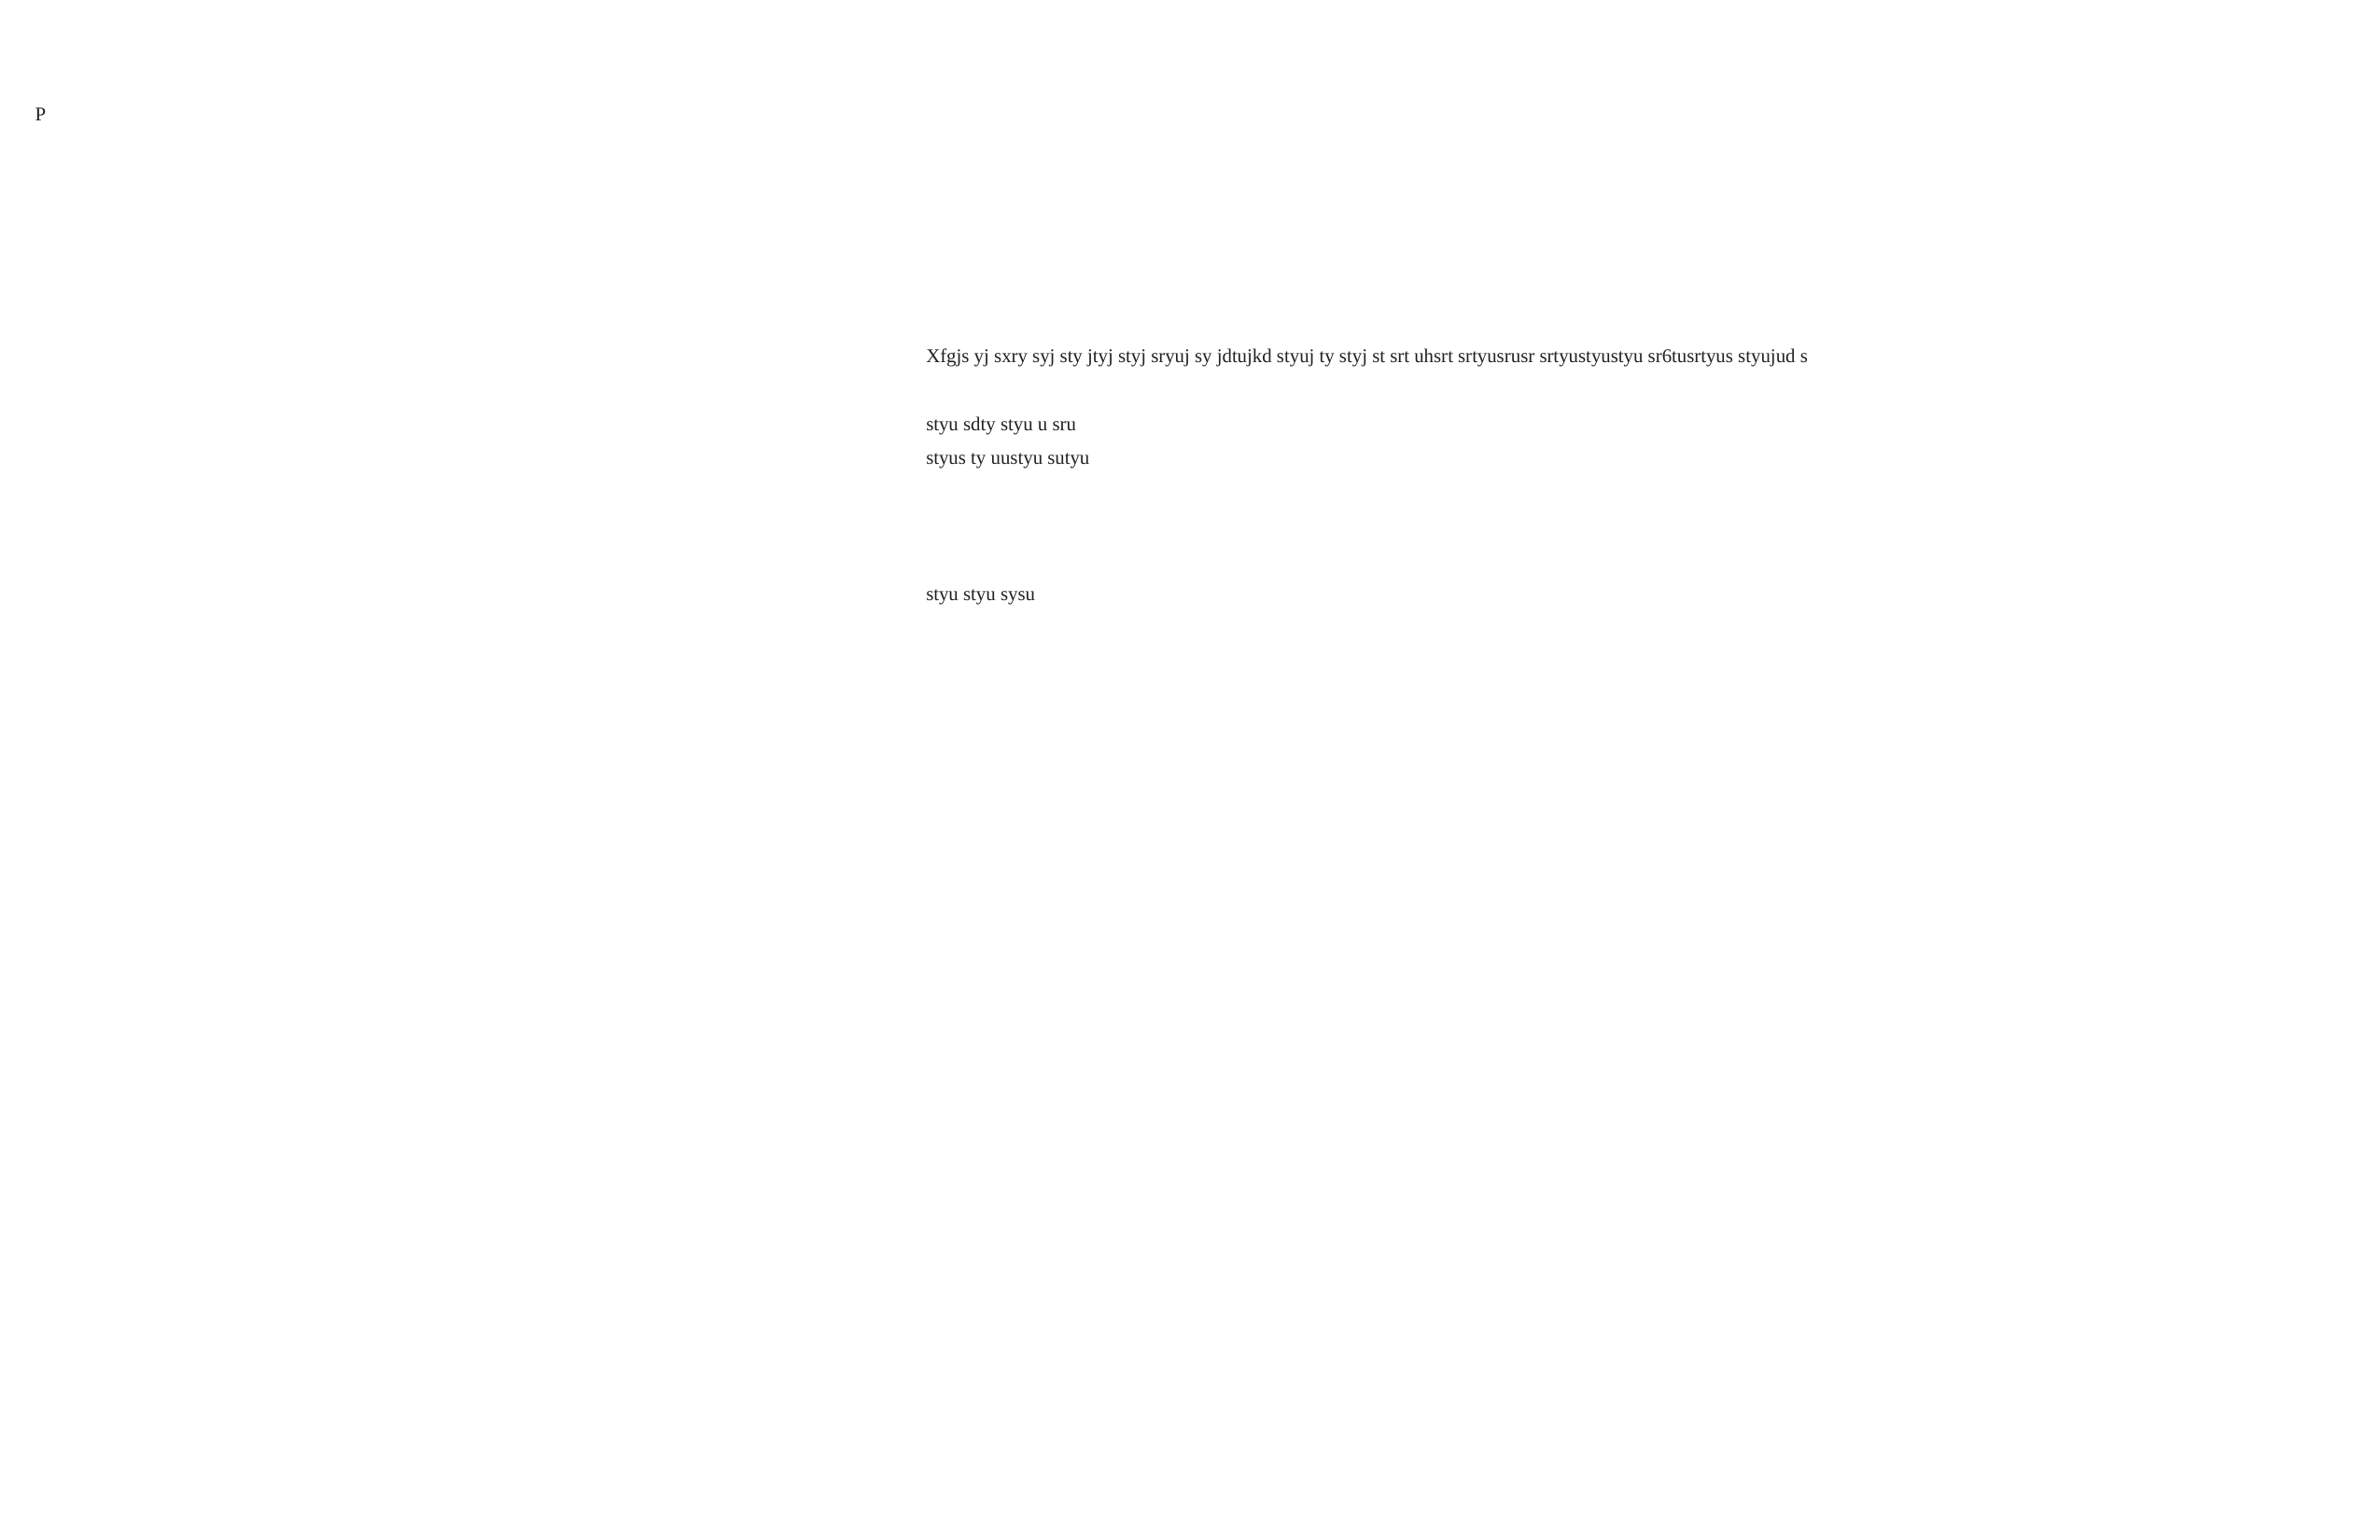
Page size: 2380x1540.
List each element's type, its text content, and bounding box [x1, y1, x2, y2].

text Xfgjs yj sxry syj sty jtyj styj sryuj sy jdtujkd styuj ty styj st srt uhsrt srtyusrusr srtyustyustyu sr6tusrtyus styujud s [926, 343, 2032, 367]
text styu styu sysu [926, 582, 2032, 605]
text P [35, 103, 2325, 125]
text styus ty uustyu sutyu [926, 446, 2032, 469]
text styu sdty styu u sru [926, 413, 2032, 435]
